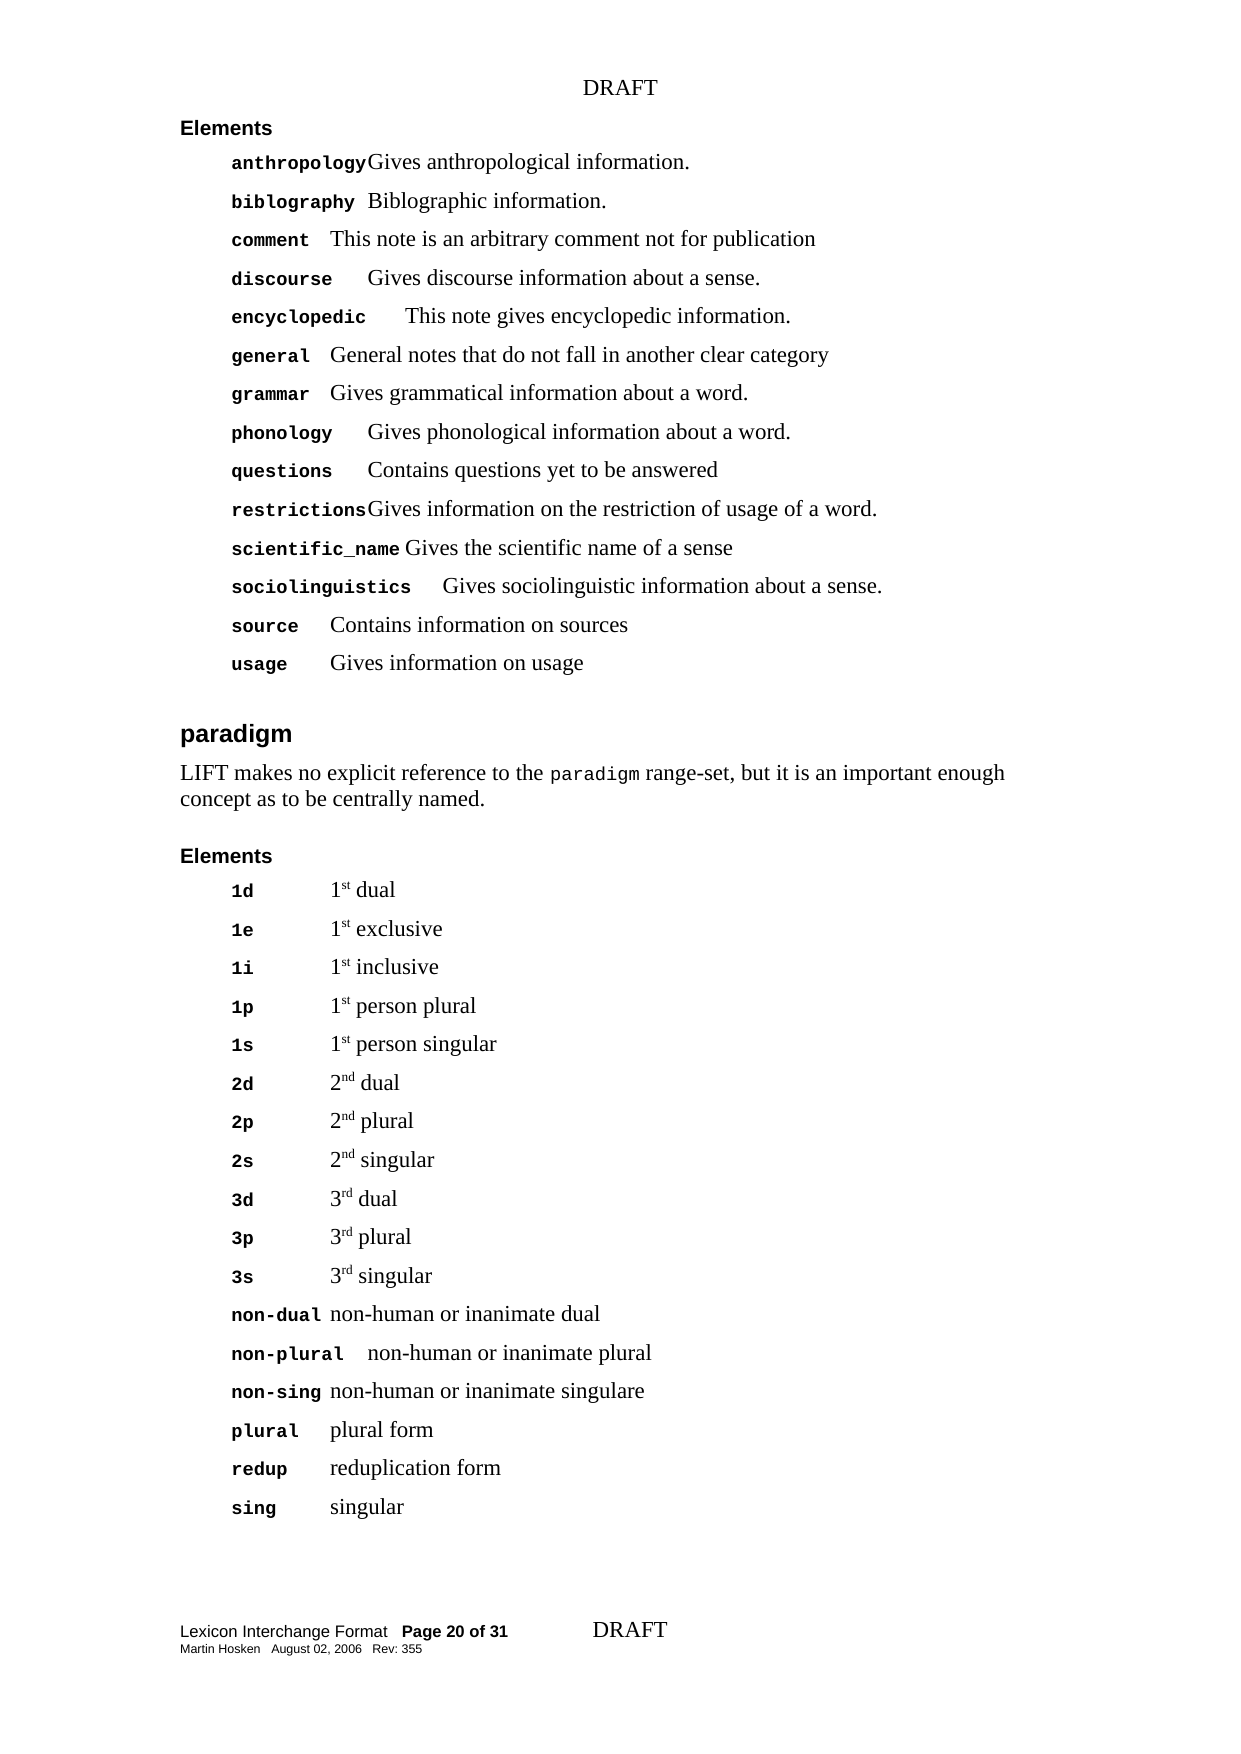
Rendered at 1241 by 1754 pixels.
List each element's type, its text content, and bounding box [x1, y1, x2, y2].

text non-sing non-human or inanimate singulare [231, 1378, 1061, 1404]
text phonology Gives phonological information about a word. [231, 419, 1061, 445]
text 1i 1st inclusive [231, 954, 1061, 980]
text 3d 3rd dual [231, 1186, 1061, 1212]
text 3s 3rd singular [231, 1263, 1061, 1289]
text redup reduplication form [231, 1455, 1061, 1481]
text usage Gives information on usage [231, 650, 1061, 676]
text source Contains information on sources [231, 612, 1061, 638]
text comment This note is an arbitrary comment not for publication [231, 226, 1061, 252]
subtitle Elements [180, 845, 1061, 868]
text 2d 2nd dual [231, 1070, 1061, 1096]
text 2s 2nd singular [231, 1147, 1061, 1173]
text 2p 2nd plural [231, 1108, 1061, 1134]
text sociolinguistics Gives sociolinguistic information about a sense. [231, 573, 1061, 599]
text 3p 3rd plural [231, 1224, 1061, 1250]
text 1s 1st person singular [231, 1031, 1061, 1057]
text 1p 1st person plural [231, 993, 1061, 1019]
text encyclopedic This note gives encyclopedic information. [231, 303, 1061, 329]
text general General notes that do not fall in another clear category [231, 342, 1061, 368]
text scientific_name Gives the scientific name of a sense [231, 534, 1061, 561]
text grammar Gives grammatical information about a word. [231, 380, 1061, 406]
subtitle Elements [180, 117, 1061, 140]
text questions Contains questions yet to be answered [231, 457, 1061, 483]
text 1d 1st dual [231, 877, 1061, 903]
text biblography Biblographic information. [231, 188, 1061, 214]
subtitle paradigm [180, 720, 1061, 748]
text anthropology Gives anthropological information. [231, 149, 1061, 175]
text sing singular [231, 1494, 1061, 1520]
text LIFT makes no explicit reference to the paradigm range-set, but it is an important enough concept as to be centrally named. [180, 760, 1061, 812]
text plural plural form [231, 1417, 1061, 1443]
text non-plural non-human or inanimate plural [231, 1340, 1061, 1366]
text restrictions Gives information on the restriction of usage of a word. [231, 496, 1061, 522]
text discourse Gives discourse information about a sense. [231, 265, 1061, 291]
text 1e 1st exclusive [231, 916, 1061, 942]
text non-dual non-human or inanimate dual [231, 1301, 1061, 1327]
